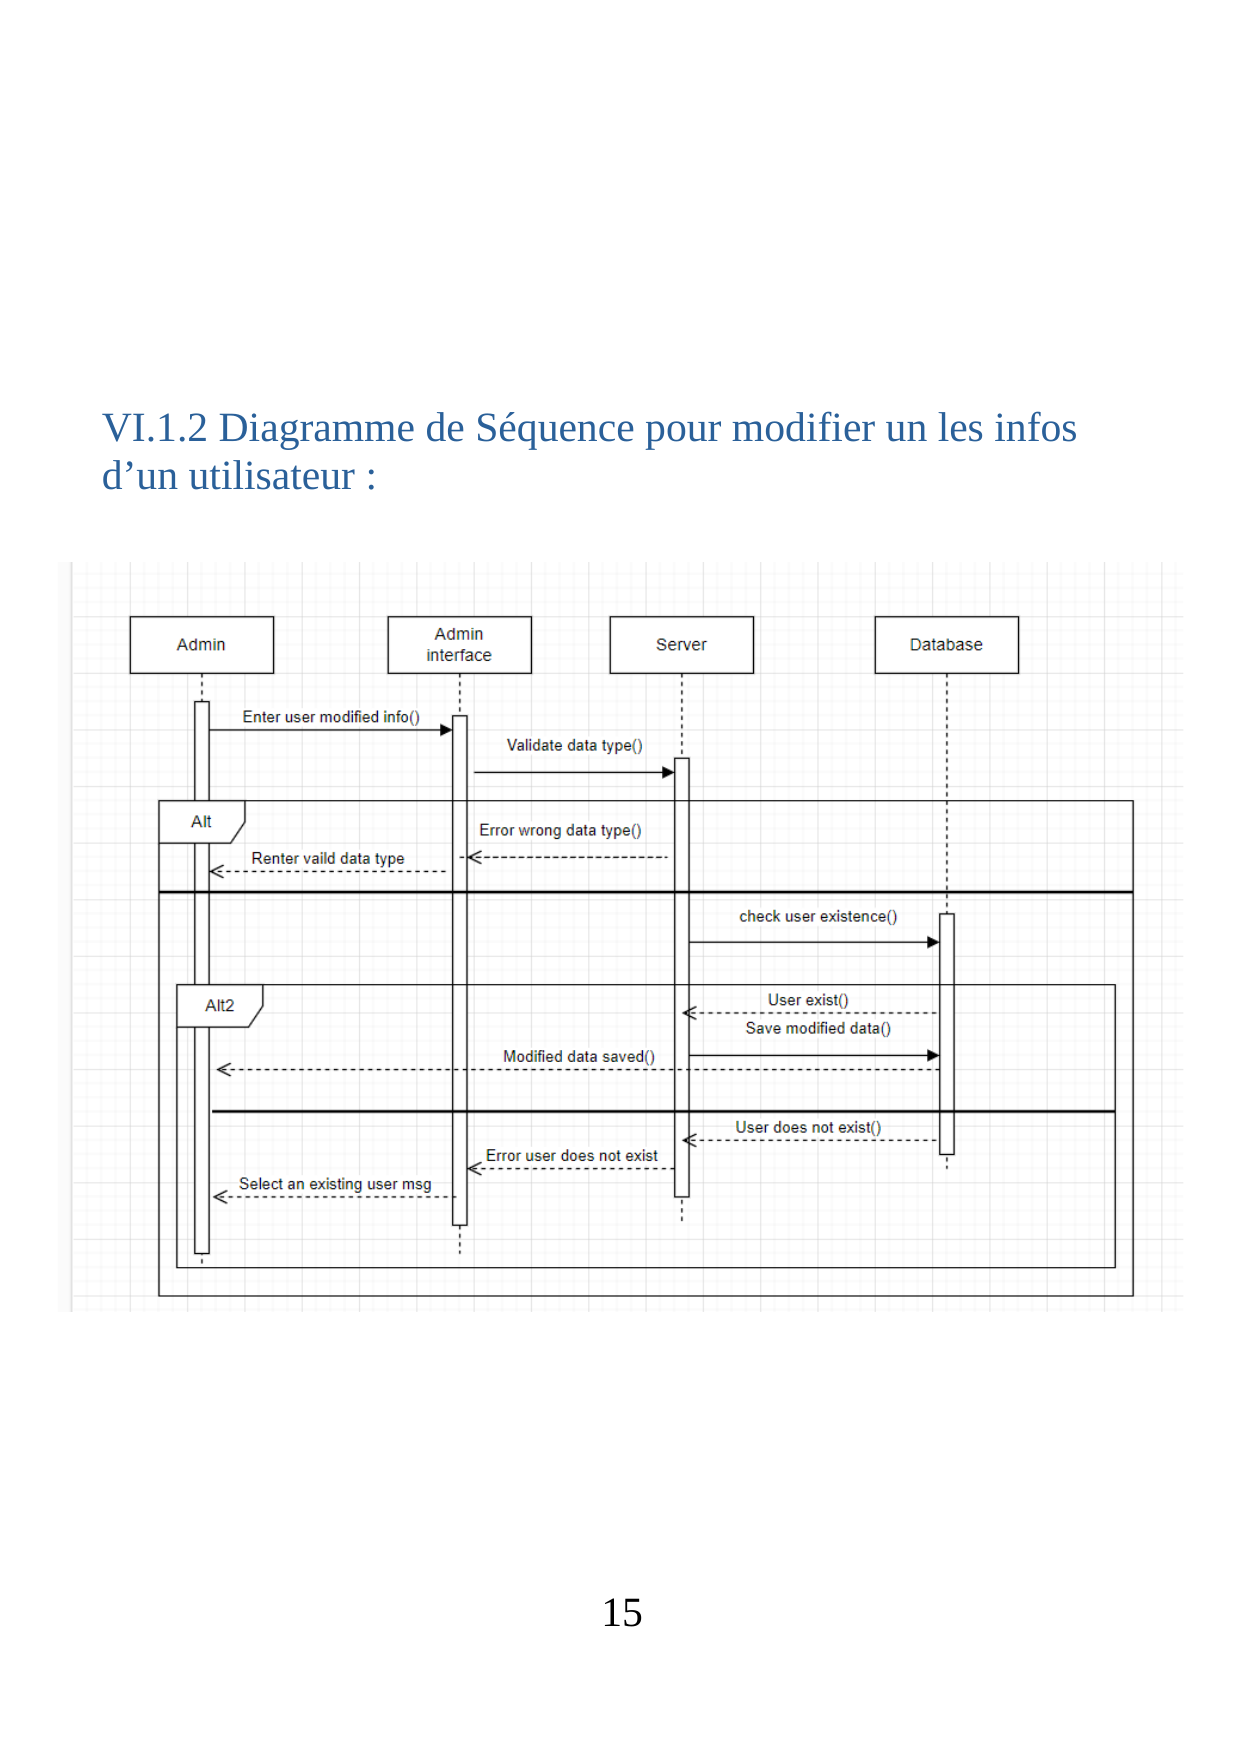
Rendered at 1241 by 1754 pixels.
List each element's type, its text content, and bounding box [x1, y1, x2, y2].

picture [57, 562, 1184, 1312]
text VI.1.2 Diagramme de Séquence pour modifier un les infos d’un utilisateur : [102, 403, 1142, 498]
